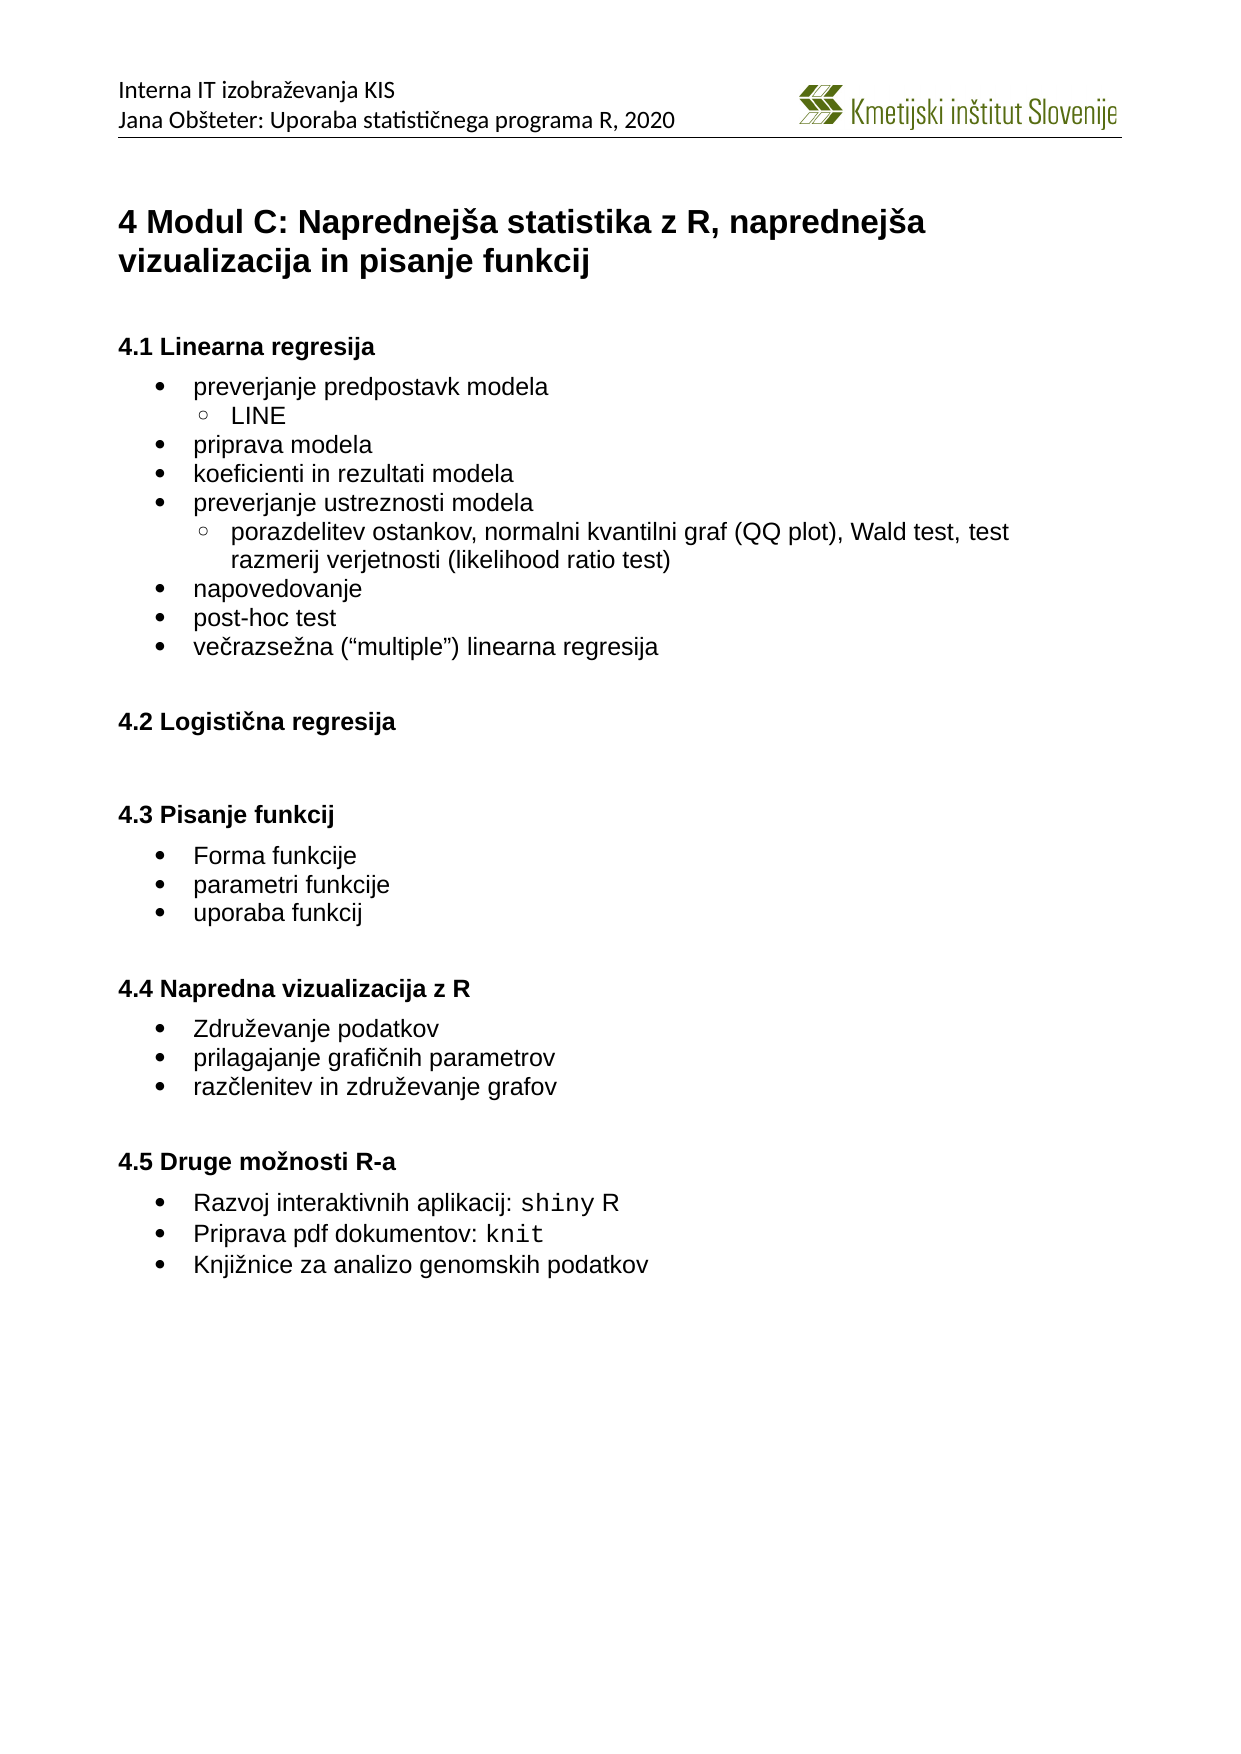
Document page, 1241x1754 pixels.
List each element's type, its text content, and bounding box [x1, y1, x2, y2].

list preverjanje predpostavk modela [156, 372, 1122, 401]
list napovedovanje [156, 574, 1122, 603]
list Združevanje podatkov [156, 1014, 1122, 1043]
list uporaba funkcij [156, 898, 1122, 927]
subtitle 4.5 Druge možnosti R-a [118, 1147, 1122, 1176]
list LINE [193, 401, 1122, 430]
list post-hoc test [156, 603, 1122, 632]
list Forma funkcije [156, 841, 1122, 869]
subtitle 4.3 Pisanje funkcij [118, 800, 1122, 829]
list razčlenitev in združevanje grafov [156, 1072, 1122, 1101]
subtitle 4 Modul C: Naprednejša statistika z R, naprednejša vizualizacija in pisanje funkcij [118, 202, 1122, 279]
subtitle 4.2 Logistična regresija [118, 707, 1122, 736]
list Razvoj interaktivnih aplikacij: shiny R [156, 1188, 1122, 1219]
list prilagajanje grafičnih parametrov [156, 1043, 1122, 1072]
list Priprava pdf dokumentov: knit [156, 1219, 1122, 1250]
list parametri funkcije [156, 869, 1122, 898]
subtitle 4.4 Napredna vizualizacija z R [118, 974, 1122, 1002]
list priprava modela [156, 430, 1122, 459]
list porazdelitev ostankov, normalni kvantilni graf (QQ plot), Wald test, test razmerij verjetnosti (likelihood ratio test) [193, 517, 1122, 574]
list večrazsežna (“multiple”) linearna regresija [156, 632, 1122, 661]
list preverjanje ustreznosti modela [156, 488, 1122, 517]
subtitle 4.1 Linearna regresija [118, 332, 1122, 361]
list koeficienti in rezultati modela [156, 459, 1122, 488]
list Knjižnice za analizo genomskih podatkov [156, 1250, 1122, 1278]
picture [799, 85, 1117, 130]
